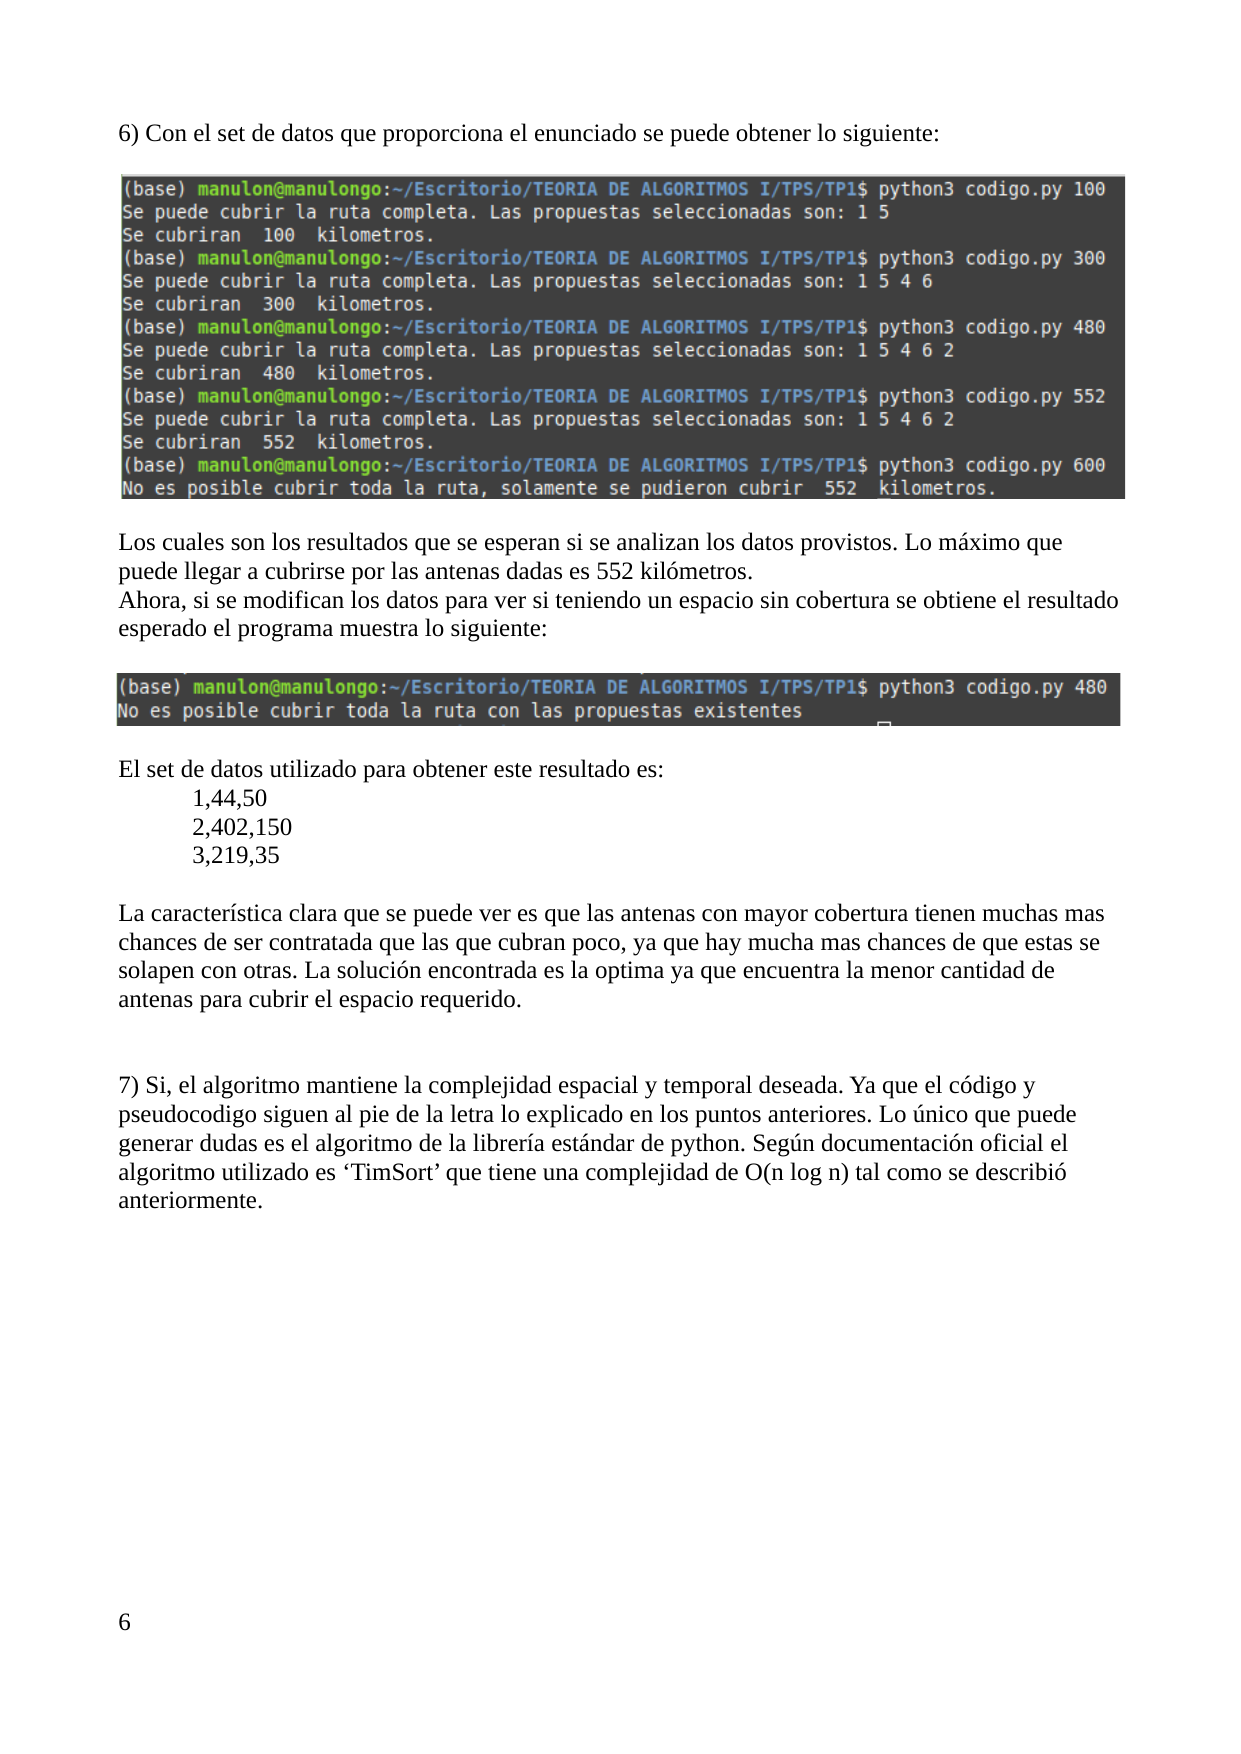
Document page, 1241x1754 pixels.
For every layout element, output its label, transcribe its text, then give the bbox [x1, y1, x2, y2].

text 3,219,35 La característica clara que se puede ver es que las antenas con mayor cobertura tienen muchas mas chances de ser contratada que las que cubran poco, ya que hay mucha mas chances de que estas se solapen con otras. La solución encontrada es la optima ya que encuentra la menor cantidad de antenas para cubrir el espacio requerido. [118, 840, 1122, 1013]
picture [116, 673, 1121, 726]
text Ahora, si se modifican los datos para ver si teniendo un espacio sin cobertura se obtiene el resultado esperado el programa muestra lo siguiente: El set de datos utilizado para obtener este resultado es: 1,44,50 [118, 585, 1122, 812]
text 6) Con el set de datos que proporciona el enunciado se puede obtener lo siguiente: [118, 118, 1122, 147]
picture [121, 174, 1126, 499]
text 7) Si, el algoritmo mantiene la complejidad espacial y temporal deseada. Ya que el código y pseudocodigo siguen al pie de la letra lo explicado en los puntos anteriores. Lo único que puede generar dudas es el algoritmo de la librería estándar de python. Según documentación oficial el algoritmo utilizado es ‘TimSort’ que tiene una complejidad de O(n log n) tal como se describió anteriormente. [118, 1070, 1122, 1329]
text 2,402,150 [118, 812, 1122, 840]
text Los cuales son los resultados que se esperan si se analizan los datos provistos. Lo máximo que puede llegar a cubrirse por las antenas dadas es 552 kilómetros. [118, 147, 1122, 585]
